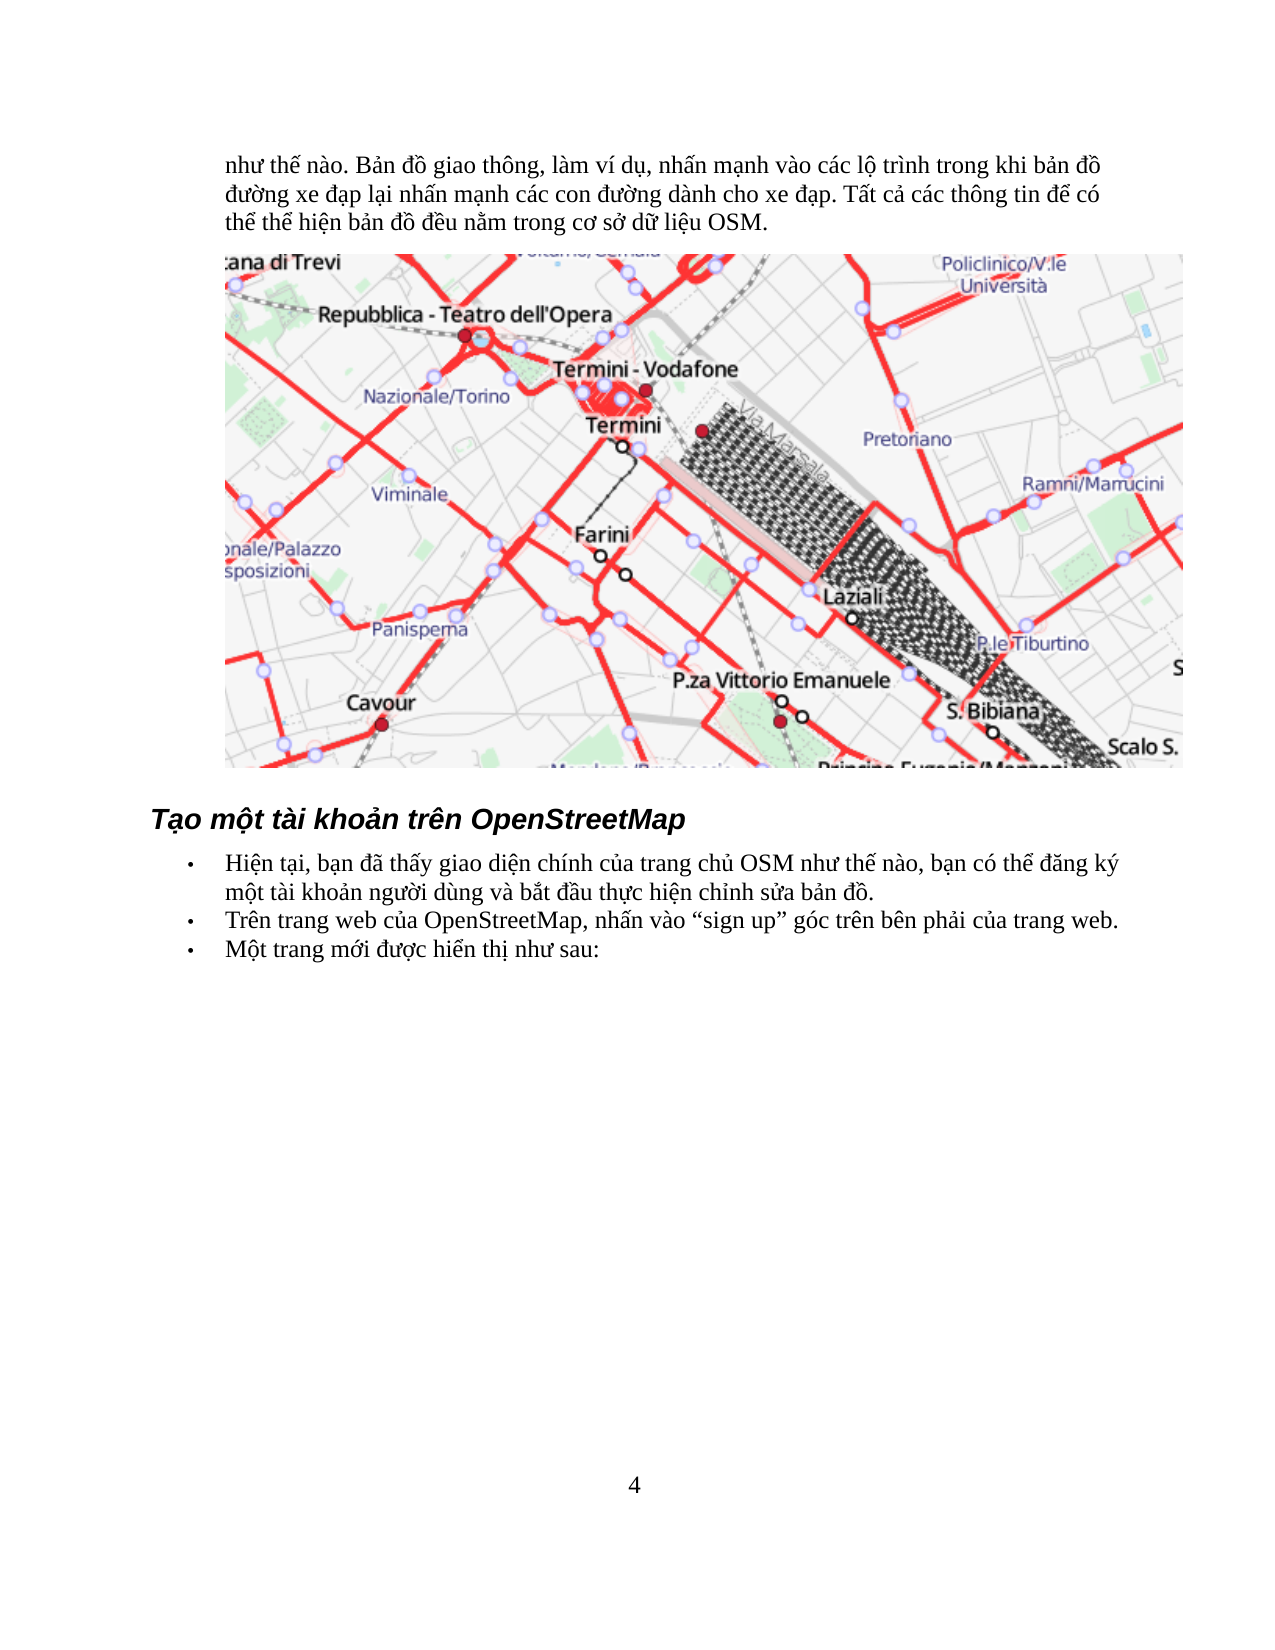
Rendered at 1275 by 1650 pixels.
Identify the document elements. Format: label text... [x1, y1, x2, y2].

list Trên trang web của OpenStreetMap, nhấn vào “sign up” góc trên bên phải của trang web. [187, 905, 1125, 934]
list như thế nào. Bản đồ giao thông, làm ví dụ, nhấn mạnh vào các lộ trình trong khi bản đồ đường xe đạp lại nhấn mạnh các con đường dành cho xe đạp. Tất cả các thông tin để có thể thể hiện bản đồ đều nằm trong cơ sở dữ liệu OSM. [187, 150, 1125, 236]
list Hiện tại, bạn đã thấy giao diện chính của trang chủ OSM như thế nào, bạn có thể đăng ký một tài khoản người dùng và bắt đầu thực hiện chỉnh sửa bản đồ. [187, 848, 1125, 905]
subtitle Tạo một tài khoản trên OpenStreetMap [150, 802, 1125, 835]
picture [225, 254, 1183, 768]
list Một trang mới được hiển thị như sau: [187, 934, 1125, 963]
